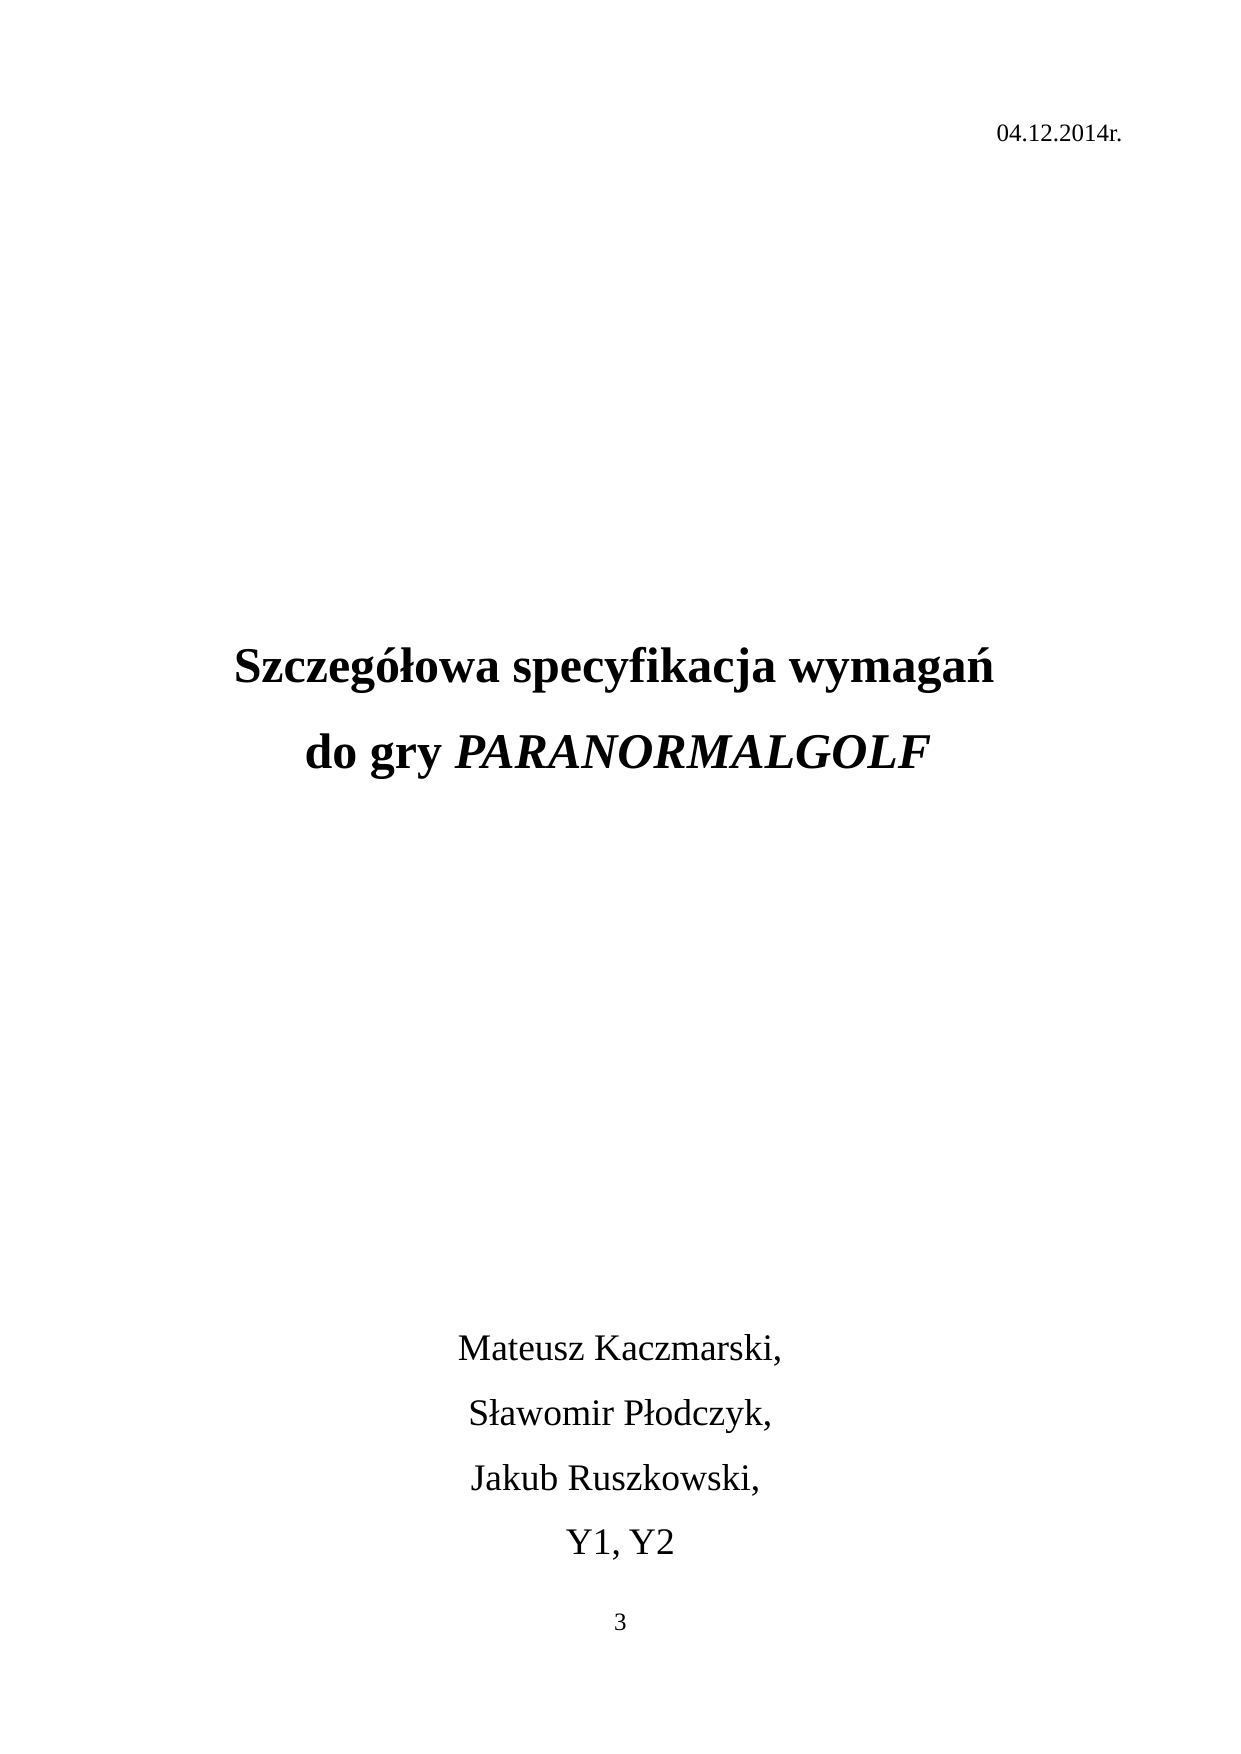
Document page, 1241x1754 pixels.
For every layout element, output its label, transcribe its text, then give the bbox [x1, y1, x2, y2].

text do gry PARANORMALGOLF [118, 722, 1122, 779]
text Mateusz Kaczmarski, Sławomir Płodczyk, Jakub Ruszkowski, Y1, Y2 [118, 1326, 1122, 1606]
text Szczegółowa specyfikacja wymagań [118, 636, 1122, 693]
text 04.12.2014r. [118, 118, 1122, 147]
